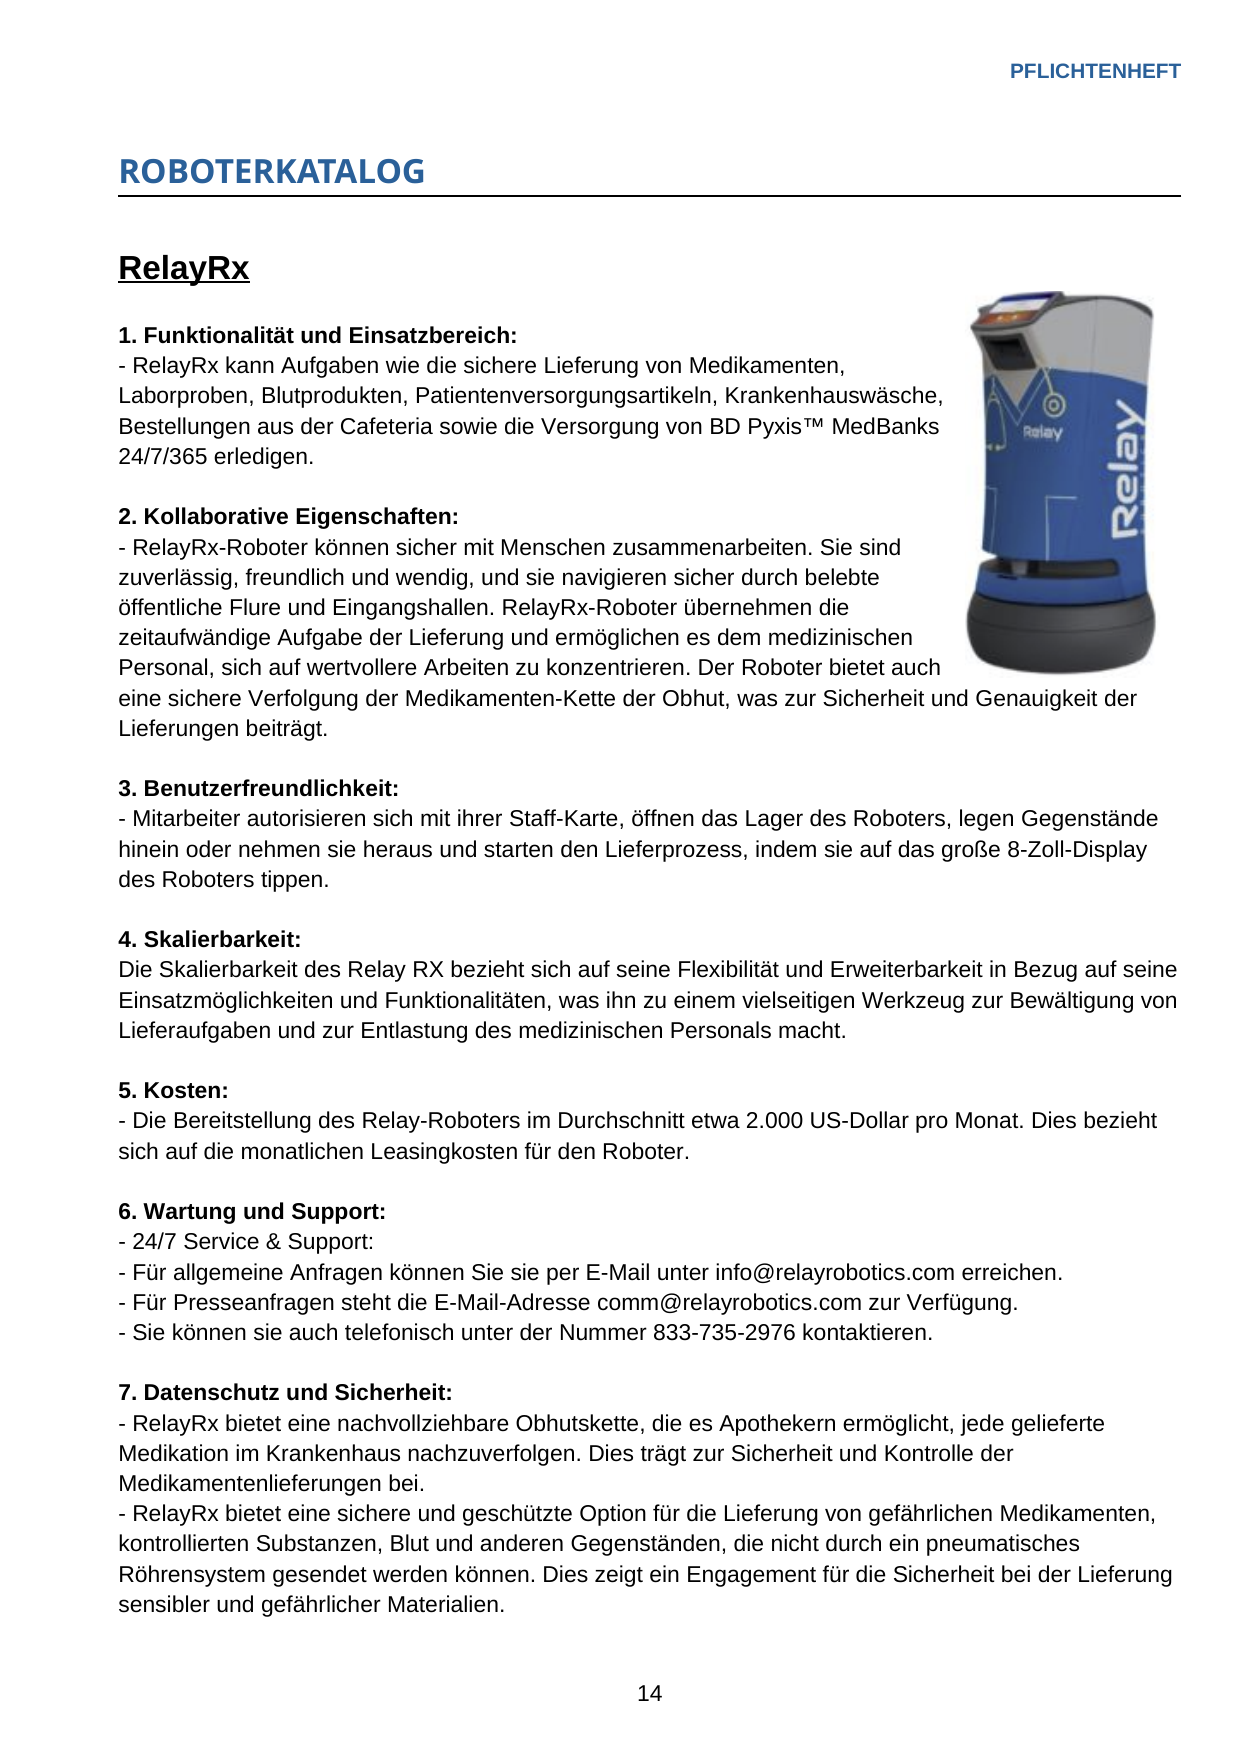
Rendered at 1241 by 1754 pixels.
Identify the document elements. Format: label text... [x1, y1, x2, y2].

text 2. Kollaborative Eigenschaften: [118, 503, 964, 530]
text 6. Wartung und Support: [118, 1198, 1181, 1224]
text - Für Presseanfragen steht die E-Mail-Adresse comm@relayrobotics.com zur Verfügung. [118, 1289, 1181, 1315]
text - Sie können sie auch telefonisch unter der Nummer 833-735-2976 kontaktieren. [118, 1319, 1181, 1345]
text - RelayRx bietet eine sichere und geschützte Option für die Lieferung von gefährlichen Medikamenten, kontrollierten Substanzen, Blut und anderen Gegenständen, die nicht durch ein pneumatisches Röhrensystem gesendet werden können. Dies zeigt ein Engagement für die Sicherheit bei der Lieferung sensibler und gefährlicher Materialien. [118, 1500, 1181, 1617]
text RelayRx [118, 248, 1181, 286]
text - Mitarbeiter autorisieren sich mit ihrer Staff-Karte, öffnen das Lager des Roboters, legen Gegenstände hinein oder nehmen sie heraus und starten den Lieferprozess, indem sie auf das große 8-Zoll-Display des Roboters tippen. [118, 805, 1181, 892]
text - RelayRx-Roboter können sicher mit Menschen zusammenarbeiten. Sie sind zuverlässig, freundlich und wendig, und sie navigieren sicher durch belebte öffentliche Flure und Eingangshallen. RelayRx-Roboter übernehmen die zeitaufwändige Aufgabe der Lieferung und ermöglichen es dem medizinischen Personal, sich auf wertvollere Arbeiten zu konzentrieren. Der Roboter bietet auch eine sichere Verfolgung der Medikamenten-Kette der Obhut, was zur Sicherheit und Genauigkeit der Lieferungen beiträgt. [118, 533, 1181, 741]
subtitle ROBOTERKATALOG [118, 148, 1181, 195]
text - Die Bereitstellung des Relay-Roboters im Durchschnitt etwa 2.000 US-Dollar pro Monat. Dies bezieht sich auf die monatlichen Leasingkosten für den Roboter. [118, 1107, 1181, 1164]
text - RelayRx kann Aufgaben wie die sichere Lieferung von Medikamenten, Laborproben, Blutprodukten, Patientenversorgungsartikeln, Krankenhauswäsche, Bestellungen aus der Cafeteria sowie die Versorgung von BD Pyxis™ MedBanks 24/7/365 erledigen. [118, 352, 964, 469]
text 1. Funktionalität und Einsatzbereich: [118, 322, 964, 348]
text 4. Skalierbarkeit: [118, 926, 1181, 953]
text 3. Benutzerfreundlichkeit: [118, 775, 1181, 802]
picture [964, 291, 1161, 678]
text - 24/7 Service & Support: [118, 1228, 1181, 1255]
text - Für allgemeine Anfragen können Sie sie per E-Mail unter info@relayrobotics.com erreichen. [118, 1258, 1181, 1285]
text Die Skalierbarkeit des Relay RX bezieht sich auf seine Flexibilität und Erweiterbarkeit in Bezug auf seine Einsatzmöglichkeiten und Funktionalitäten, was ihn zu einem vielseitigen Werkzeug zur Bewältigung von Lieferaufgaben und zur Entlastung des medizinischen Personals macht. [118, 956, 1181, 1043]
text 5. Kosten: [118, 1077, 1181, 1104]
text - RelayRx bietet eine nachvollziehbare Obhutskette, die es Apothekern ermöglicht, jede gelieferte Medikation im Krankenhaus nachzuverfolgen. Dies trägt zur Sicherheit und Kontrolle der Medikamentenlieferungen bei. [118, 1409, 1181, 1496]
text 7. Datenschutz und Sicherheit: [118, 1379, 1181, 1406]
